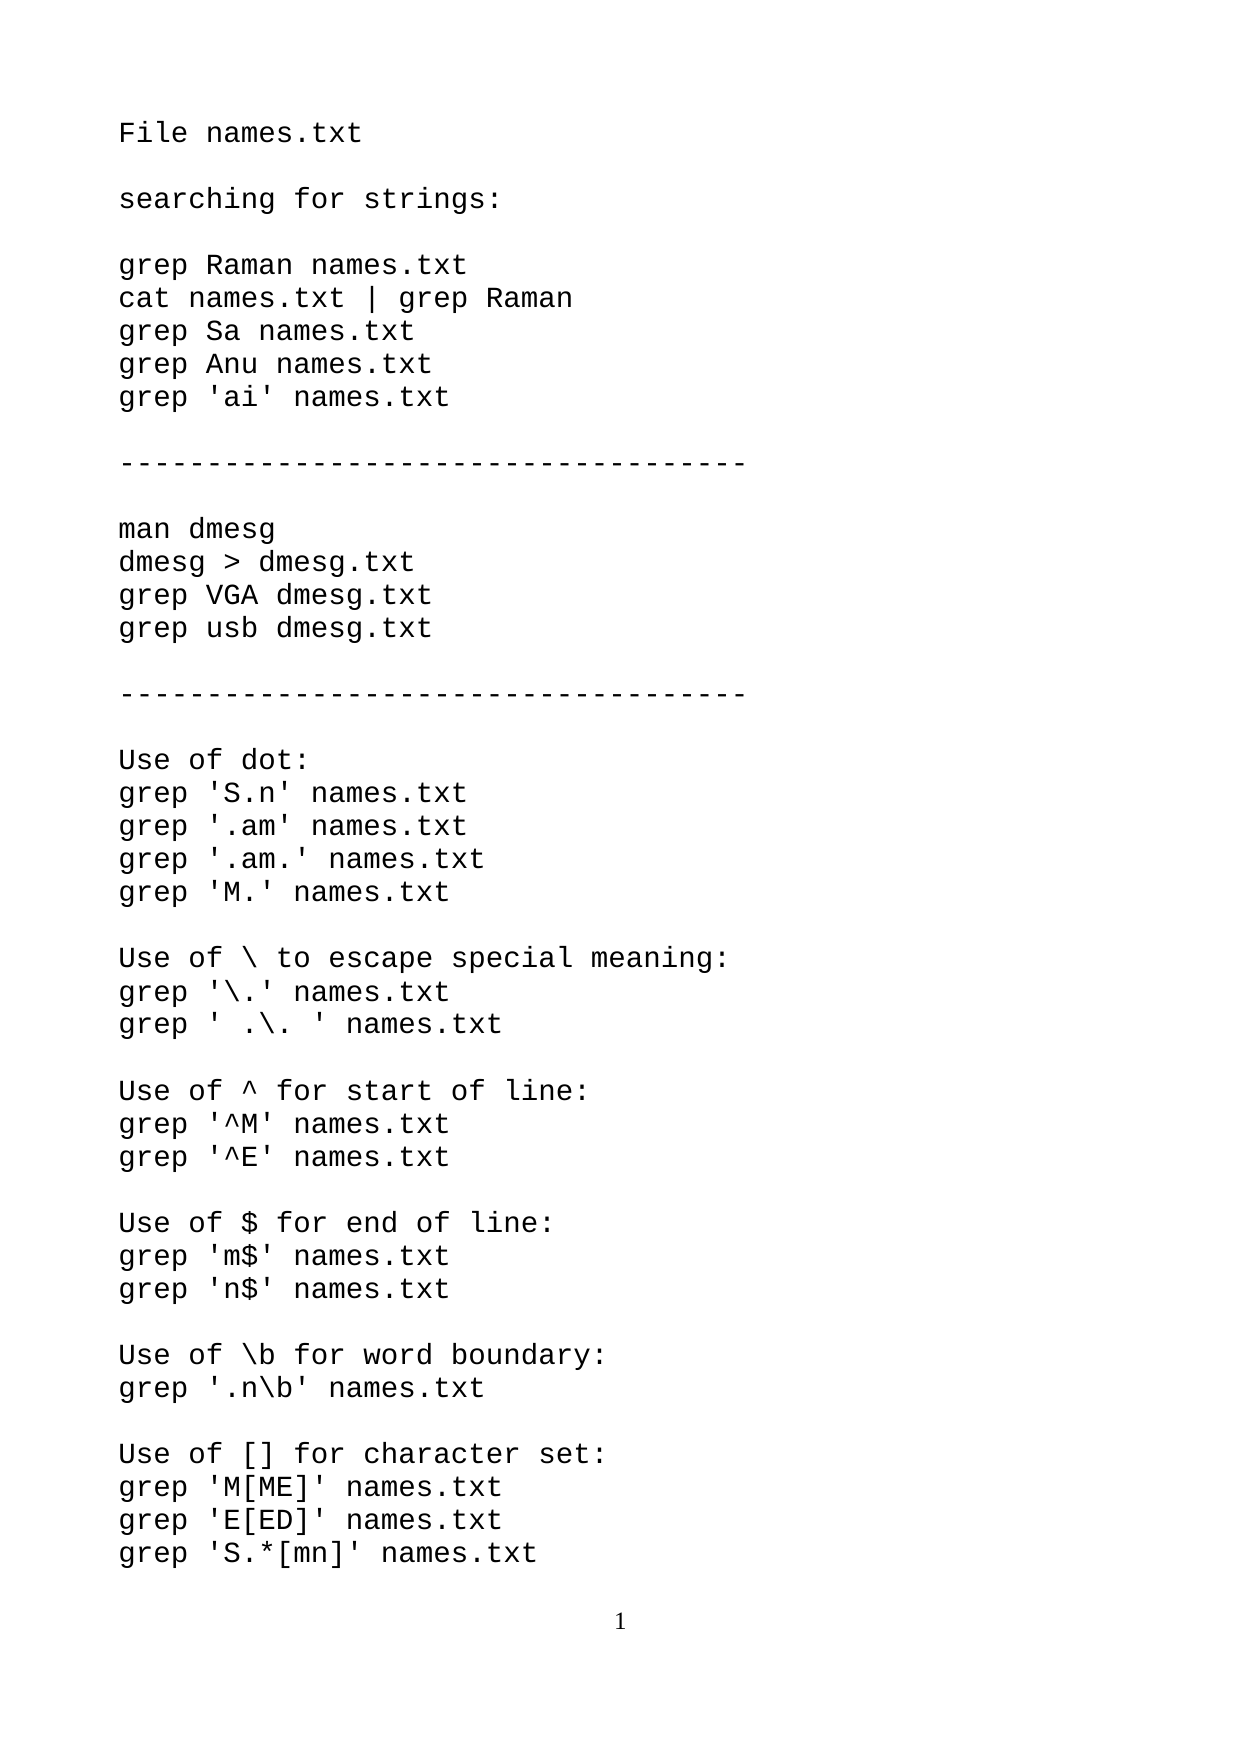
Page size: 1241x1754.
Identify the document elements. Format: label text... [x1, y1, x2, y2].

text ------------------------------------ [118, 679, 1122, 712]
text grep 'M.' names.txt [118, 878, 1122, 911]
text Use of \ to escape special meaning: [118, 944, 1122, 977]
text grep 'n$' names.txt [118, 1274, 1122, 1307]
text Use of ^ for start of line: [118, 1076, 1122, 1109]
text grep '^E' names.txt [118, 1142, 1122, 1175]
text grep usb dmesg.txt [118, 613, 1122, 646]
text grep 'm$' names.txt [118, 1241, 1122, 1274]
text ------------------------------------ [118, 448, 1122, 481]
text Use of [] for character set: [118, 1439, 1122, 1472]
text grep '.n\b' names.txt [118, 1373, 1122, 1406]
text grep '^M' names.txt [118, 1109, 1122, 1142]
text grep '\.' names.txt [118, 977, 1122, 1010]
text grep '.am.' names.txt [118, 844, 1122, 878]
text grep 'ai' names.txt [118, 382, 1122, 415]
text Use of $ for end of line: [118, 1208, 1122, 1241]
text Use of \b for word boundary: [118, 1340, 1122, 1373]
text dmesg > dmesg.txt [118, 547, 1122, 580]
text cat names.txt | grep Raman [118, 283, 1122, 316]
text File names.txt [118, 118, 1122, 151]
text grep Sa names.txt [118, 316, 1122, 349]
text grep ' .\. ' names.txt [118, 1010, 1122, 1043]
text grep 'M[ME]' names.txt [118, 1472, 1122, 1505]
text grep Raman names.txt [118, 250, 1122, 283]
text man dmesg [118, 514, 1122, 547]
text grep Anu names.txt [118, 349, 1122, 382]
text grep 'E[ED]' names.txt [118, 1505, 1122, 1538]
text grep VGA dmesg.txt [118, 580, 1122, 613]
text grep 'S.*[mn]' names.txt [118, 1538, 1122, 1571]
text searching for strings: [118, 184, 1122, 217]
text grep 'S.n' names.txt [118, 778, 1122, 812]
text Use of dot: [118, 746, 1122, 778]
text grep '.am' names.txt [118, 812, 1122, 844]
